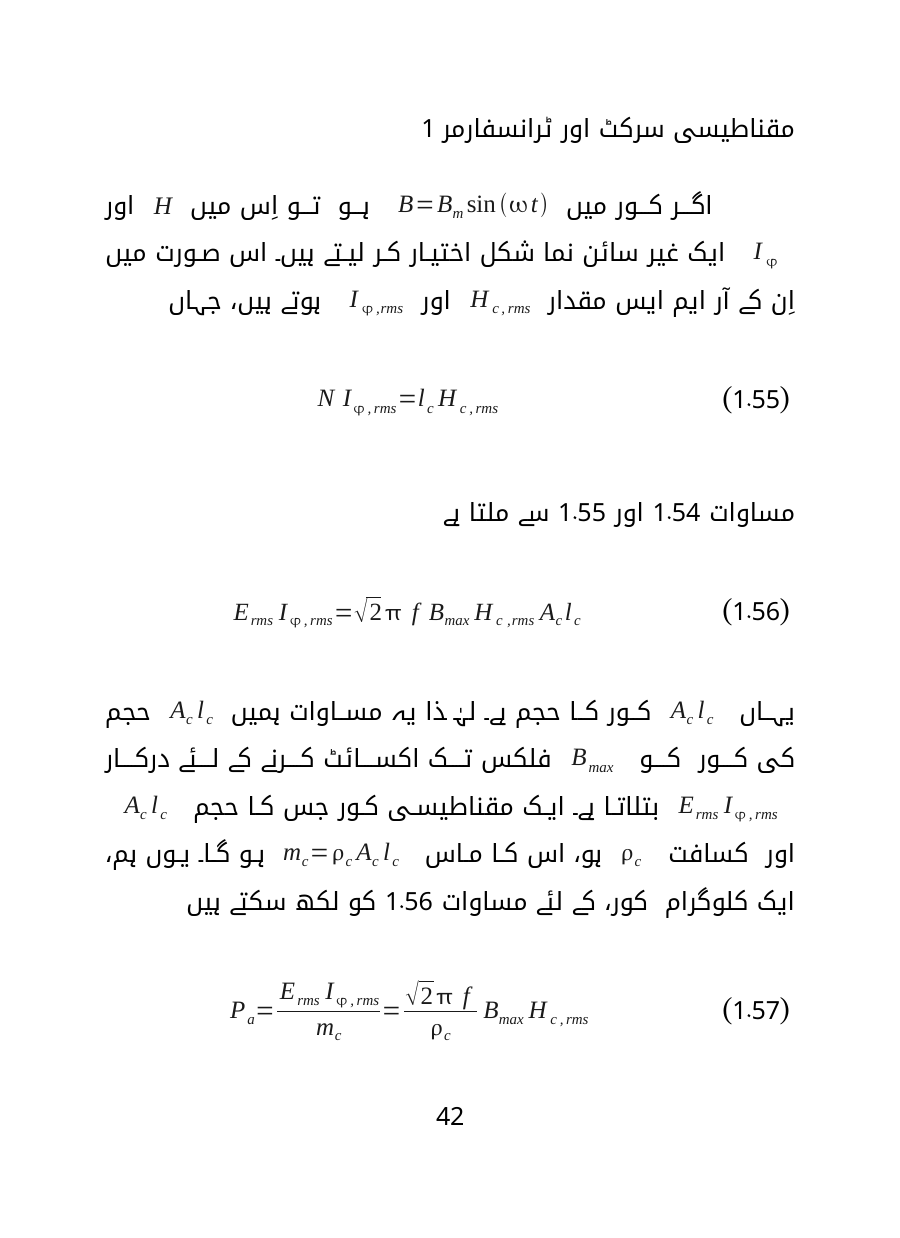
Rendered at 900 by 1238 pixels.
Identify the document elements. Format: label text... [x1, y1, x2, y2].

text یہاں کور کا حجم ہے۔ لہٰذا یہ مساوات ہمیںحجم کی کور کو فلکس تک اکسائٹ کرنے کے لئے درکار بتلاتا ہے۔ ایک مقناطیسی کور جس کا حجم اور کسافت ہو، اس کا ماس ہو گا۔ یوں ہم، ایک کلوگرام کور، کے لئے مساوات 1.56 کو لکھ سکتے ہیں [105, 688, 795, 925]
table_header [105, 583, 699, 654]
table_header (1.57) [703, 972, 795, 1062]
text مساوات 1.54 اور 1.55 سے ملتا ہے [105, 489, 795, 536]
table_header (1.55) [701, 371, 795, 442]
table_header [105, 972, 703, 1062]
table_header [105, 371, 701, 442]
table_header (1.56) [699, 583, 795, 654]
text اگر کور میں ہو تو اِس میںاور ایک غیر سائن نما شکل اختیار کر لیتے ہیں۔ اس صورت میں اِن کے آر ایم ایس مقداراور ہوتے ہیں، جہاں [105, 182, 795, 324]
